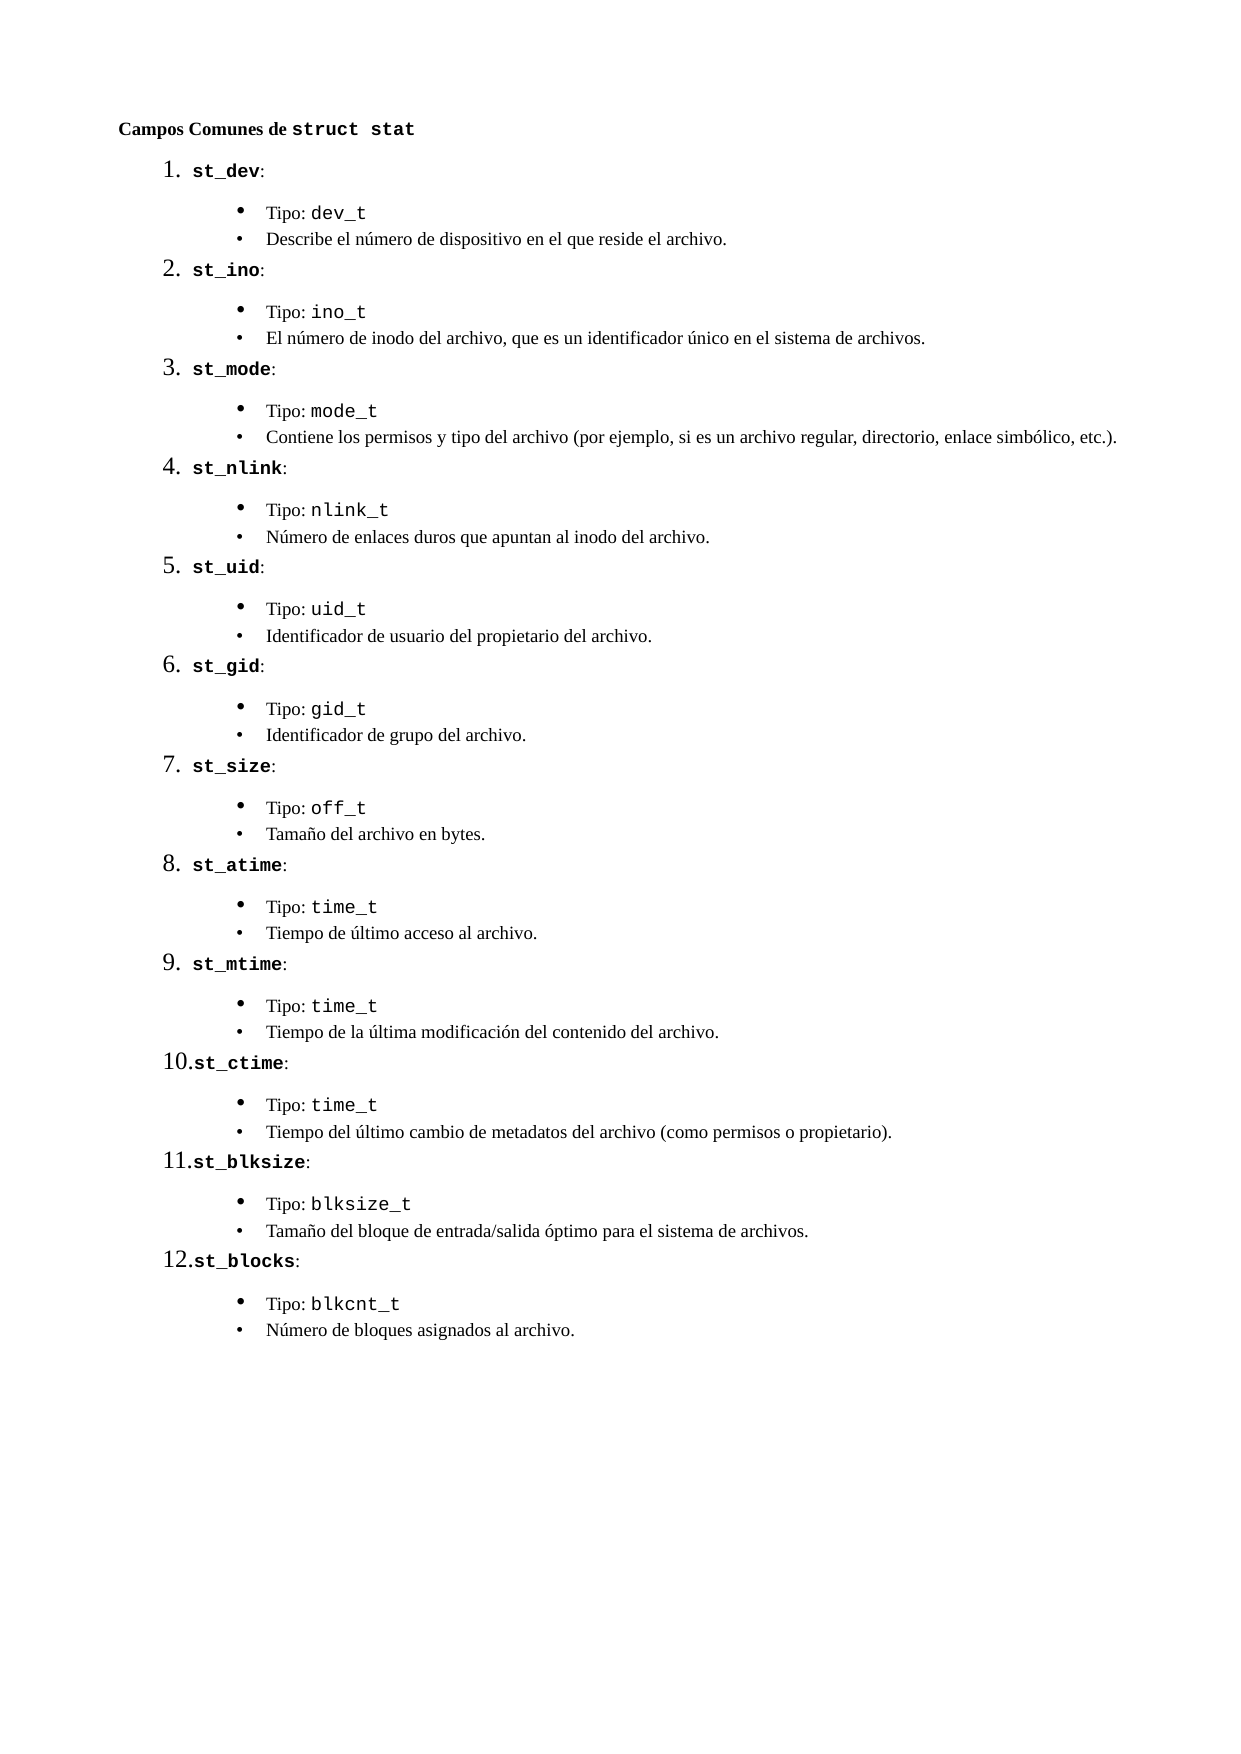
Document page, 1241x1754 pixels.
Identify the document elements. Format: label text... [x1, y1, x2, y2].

list st_dev: [162, 154, 1122, 183]
list Tipo: dev_t [236, 202, 1122, 225]
subtitle Campos Comunes de struct stat [118, 118, 1122, 141]
list st_size: [162, 749, 1122, 778]
list st_ino: [162, 253, 1122, 282]
list Identificador de grupo del archivo. [236, 724, 1122, 746]
list Tipo: time_t [236, 995, 1122, 1018]
list Tipo: ino_t [236, 301, 1122, 324]
list Tiempo de la última modificación del contenido del archivo. [236, 1021, 1122, 1043]
list Tamaño del archivo en bytes. [236, 823, 1122, 845]
list El número de inodo del archivo, que es un identificador único en el sistema de archivos. [236, 327, 1122, 349]
list st_blksize: [162, 1145, 1122, 1174]
list st_atime: [162, 848, 1122, 877]
list Tipo: gid_t [236, 697, 1122, 721]
list Tipo: uid_t [236, 598, 1122, 621]
list Tiempo de último acceso al archivo. [236, 922, 1122, 944]
list Tipo: blksize_t [236, 1193, 1122, 1216]
list Tamaño del bloque de entrada/salida óptimo para el sistema de archivos. [236, 1220, 1122, 1241]
list Identificador de usuario del propietario del archivo. [236, 625, 1122, 646]
list st_nlink: [162, 451, 1122, 480]
list Tipo: time_t [236, 1094, 1122, 1117]
list Tipo: time_t [236, 896, 1122, 919]
list Tipo: mode_t [236, 400, 1122, 423]
list st_uid: [162, 550, 1122, 579]
list Tiempo del último cambio de metadatos del archivo (como permisos o propietario). [236, 1121, 1122, 1142]
list Tipo: blkcnt_t [236, 1292, 1122, 1316]
list Número de bloques asignados al archivo. [236, 1319, 1122, 1341]
list Contiene los permisos y tipo del archivo (por ejemplo, si es un archivo regular, directorio, enlace simbólico, etc.). [236, 426, 1122, 448]
list st_mtime: [162, 947, 1122, 976]
list st_blocks: [162, 1244, 1122, 1273]
list st_mode: [162, 352, 1122, 381]
list st_gid: [162, 649, 1122, 678]
list Tipo: nlink_t [236, 499, 1122, 522]
list Tipo: off_t [236, 797, 1122, 820]
list Número de enlaces duros que apuntan al inodo del archivo. [236, 526, 1122, 547]
list st_ctime: [162, 1046, 1122, 1075]
list Describe el número de dispositivo en el que reside el archivo. [236, 228, 1122, 250]
